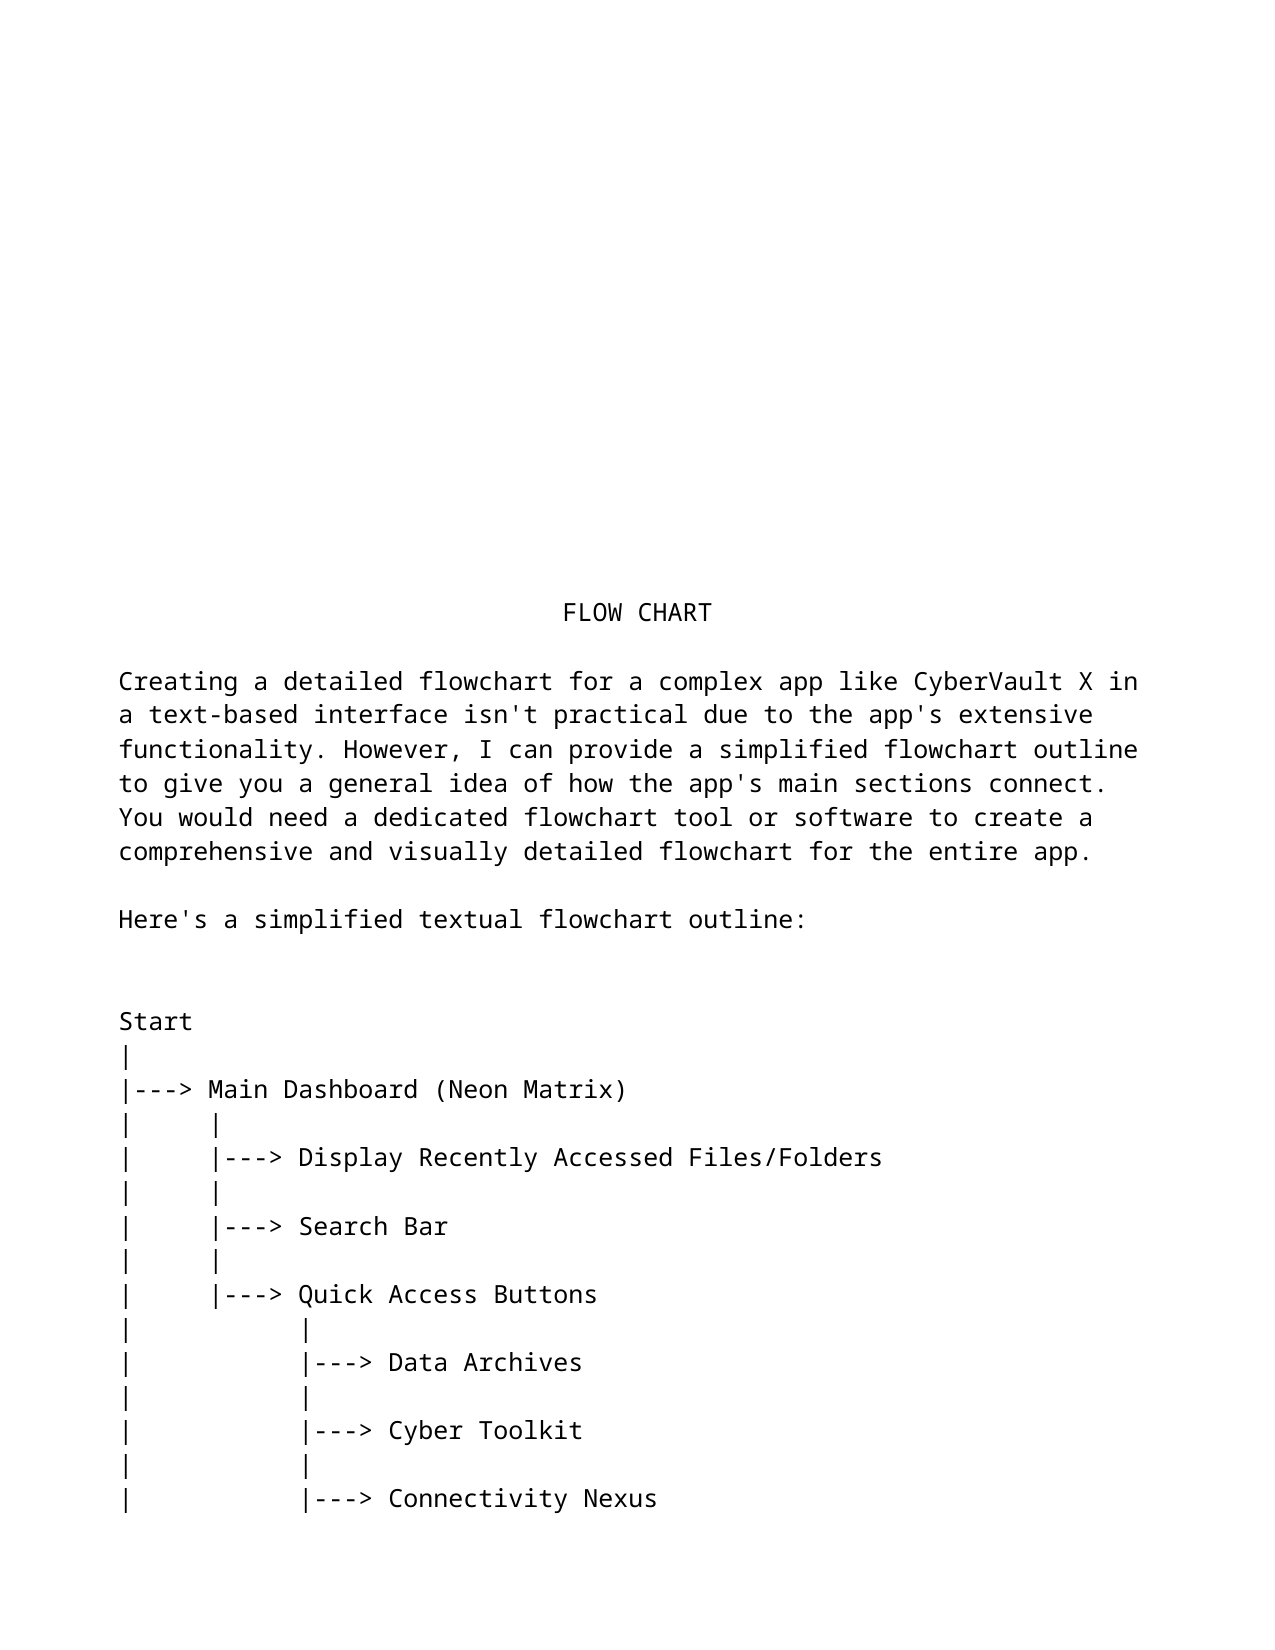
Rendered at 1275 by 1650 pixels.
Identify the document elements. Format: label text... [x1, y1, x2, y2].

text Creating a detailed flowchart for a complex app like CyberVault X in a text-based interface isn't practical due to the app's extensive functionality. However, I can provide a simplified flowchart outline to give you a general idea of how the app's main sections connect. You would need a dedicated flowchart tool or software to create a comprehensive and visually detailed flowchart for the entire app. Here's a simplified textual flowchart outline: Start | |---> Main Dashboard (Neon Matrix) | | | |---> Display Recently Accessed Files/Folders | | | |---> Search Bar | | | |---> Quick Access Buttons | | | |---> Data Archives | | | |---> Cyber Toolkit | | | |---> Connectivity Nexus [118, 663, 1157, 1515]
text FLOW CHART [118, 595, 1157, 629]
